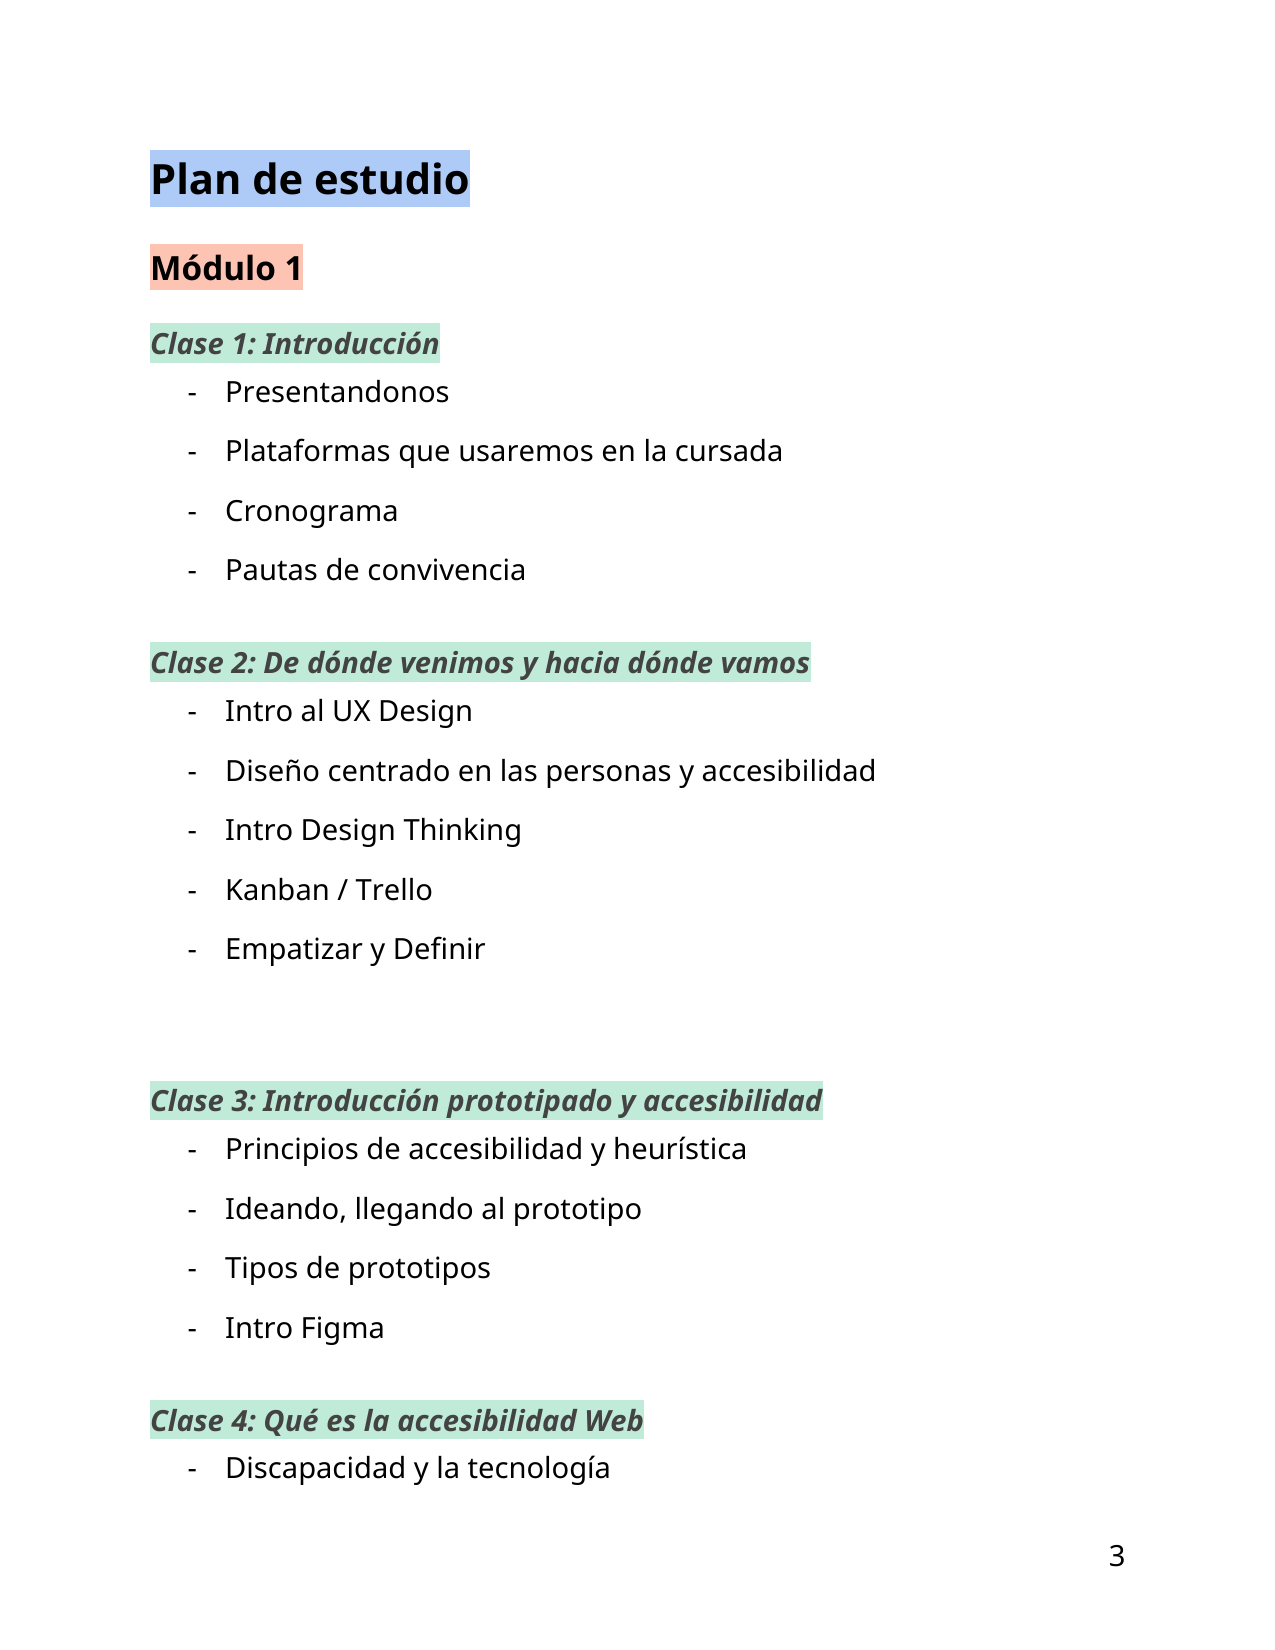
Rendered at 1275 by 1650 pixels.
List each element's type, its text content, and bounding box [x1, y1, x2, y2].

list Tipos de prototipos [187, 1247, 1125, 1287]
list Empatizar y Definir [187, 928, 1125, 968]
subtitle Clase 2: De dónde venimos y hacia dónde vamos [811, 642, 1125, 682]
list Ideando, llegando al prototipo [187, 1188, 1125, 1228]
subtitle Módulo 1 [303, 244, 1125, 290]
subtitle Plan de estudio [470, 150, 1125, 207]
list Intro Figma [187, 1307, 1125, 1347]
subtitle Clase 3: Introducción prototipado y accesibilidad [823, 1081, 1125, 1120]
list Intro Design Thinking [187, 809, 1125, 849]
list Intro al UX Design [187, 690, 1125, 730]
list Discapacidad y la tecnología [187, 1448, 1125, 1487]
list Cronograma [187, 490, 1125, 530]
subtitle Clase 4: Qué es la accesibilidad Web [644, 1400, 1125, 1439]
list Plataformas que usaremos en la cursada [187, 431, 1125, 470]
list Diseño centrado en las personas y accesibilidad [187, 750, 1125, 789]
list Pautas de convivencia [187, 549, 1125, 589]
list Principios de accesibilidad y heurística [187, 1128, 1125, 1168]
subtitle Clase 1: Introducción [440, 323, 1125, 363]
list Presentandonos [187, 371, 1125, 411]
list Kanban / Trello [187, 869, 1125, 908]
